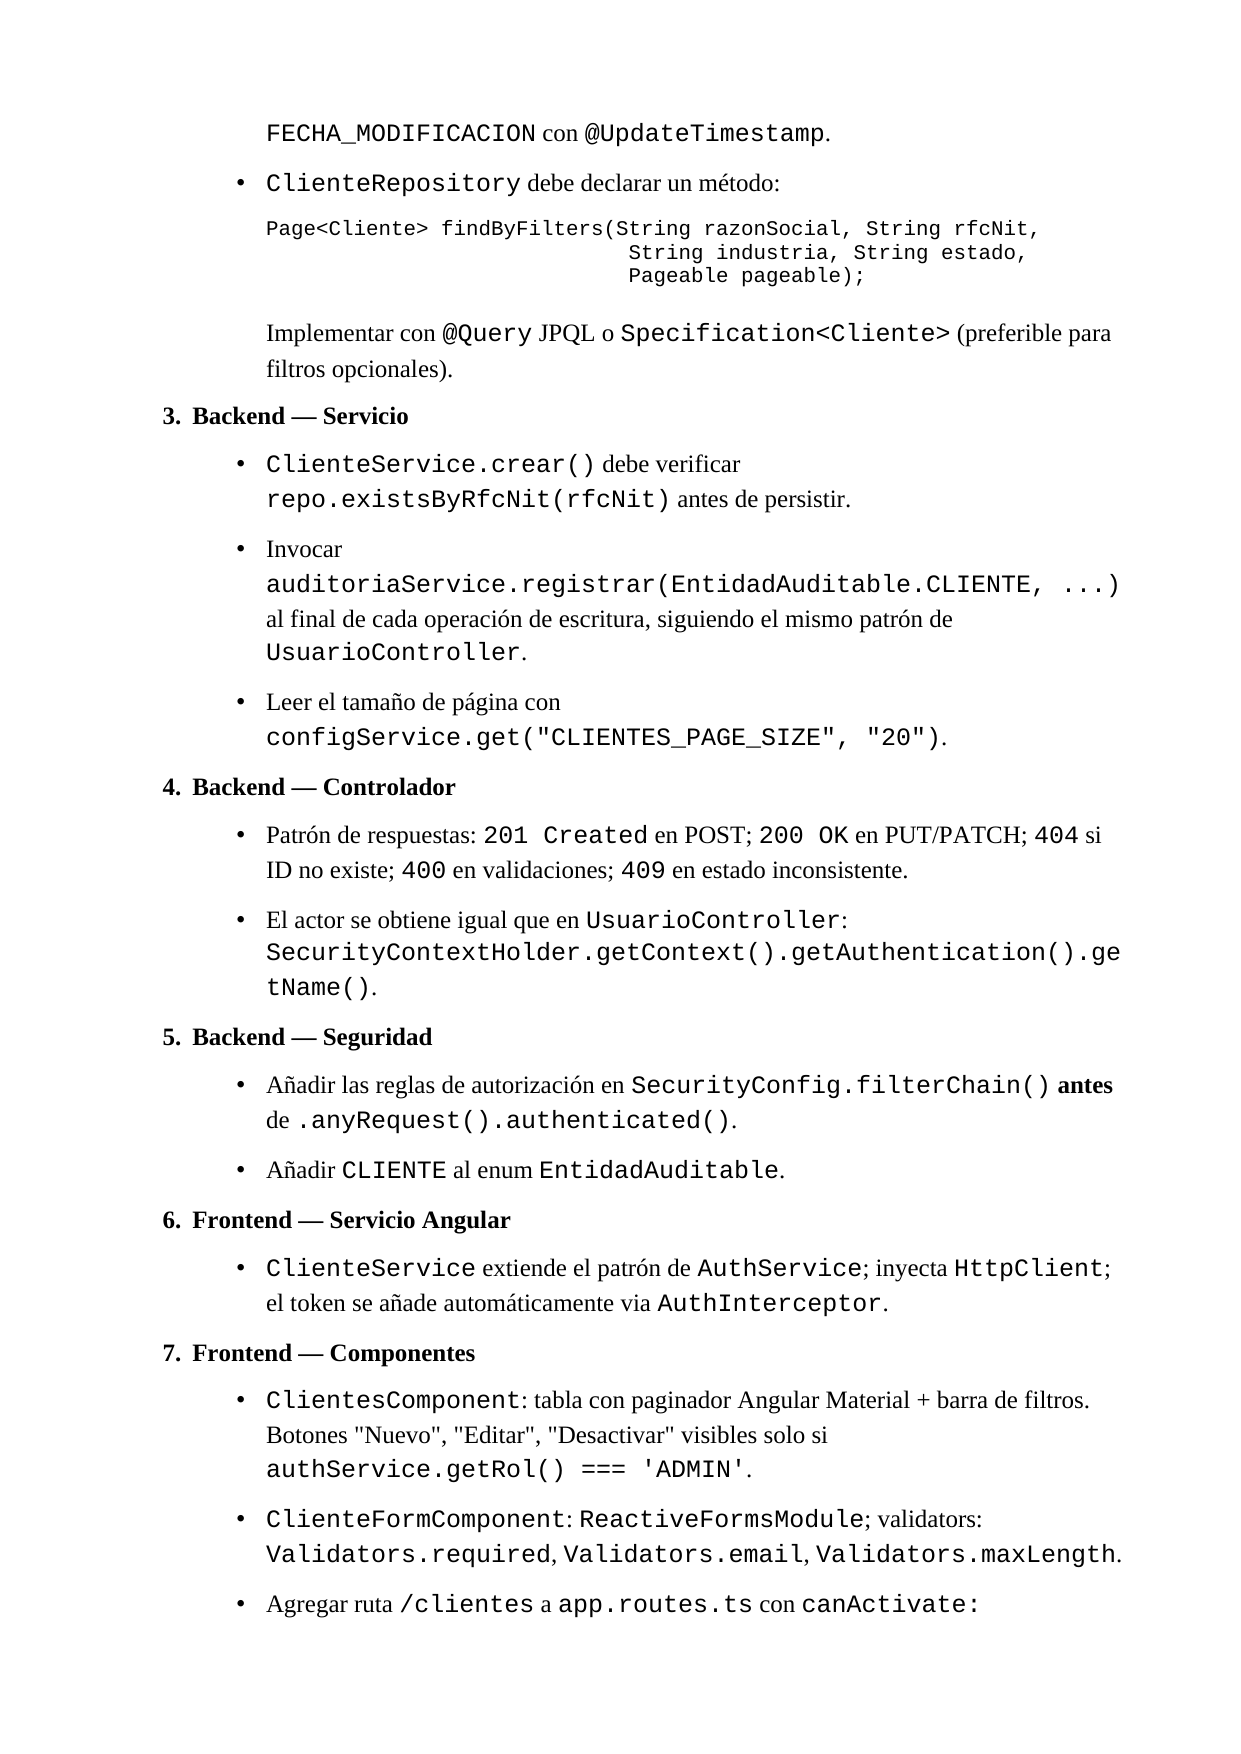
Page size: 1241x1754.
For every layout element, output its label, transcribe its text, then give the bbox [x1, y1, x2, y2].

list Añadir las reglas de autorización en SecurityConfig.filterChain() antes de .anyRequest().authenticated(). [236, 1070, 1122, 1136]
list Patrón de respuestas: 201 Created en POST; 200 OK en PUT/PATCH; 404 si ID no existe; 400 en validaciones; 409 en estado inconsistente. [236, 820, 1122, 886]
list El actor se obtiene igual que en UsuarioController: SecurityContextHolder.getContext().getAuthentication().getName(). [236, 905, 1122, 1003]
list Backend — Servicio [162, 401, 1122, 430]
list Backend — Controlador [162, 772, 1122, 801]
list Añadir CLIENTE al enum EntidadAuditable. [236, 1155, 1122, 1186]
list Agregar ruta /clientes a app.routes.ts con canActivate: [236, 1589, 1122, 1619]
list Frontend — Servicio Angular [162, 1205, 1122, 1234]
list Invocar auditoriaService.registrar(EntidadAuditable.CLIENTE, ...) al final de cada operación de escritura, siguiendo el mismo patrón de UsuarioController. [236, 534, 1122, 668]
list Frontend — Componentes [162, 1338, 1122, 1367]
list Backend — Seguridad [162, 1022, 1122, 1051]
list ClienteService extiende el patrón de AuthService; inyecta HttpClient; el token se añade automáticamente via AuthInterceptor. [236, 1253, 1122, 1319]
list Leer el tamaño de página con configService.get("CLIENTES_PAGE_SIZE", "20"). [236, 687, 1122, 753]
list Implementar con @Query JPQL o Specification<Cliente> (preferible para filtros opcionales). [236, 318, 1122, 382]
list FECHA_MODIFICACION con @UpdateTimestamp. [236, 118, 1122, 149]
list ClienteService.crear() debe verificar repo.existsByRfcNit(rfcNit) antes de persistir. [236, 449, 1122, 515]
list Page<Cliente> findByFilters(String razonSocial, String rfcNit, String industria, String estado, Pageable pageable); [236, 218, 1122, 289]
list ClienteRepository debe declarar un método: [236, 168, 1122, 199]
list ClienteFormComponent: ReactiveFormsModule; validators: Validators.required, Validators.email, Validators.maxLength. [236, 1504, 1122, 1569]
list ClientesComponent: tabla con paginador Angular Material + barra de filtros. Botones "Nuevo", "Editar", "Desactivar" visibles solo si authService.getRol() === 'ADMIN'. [236, 1386, 1122, 1484]
